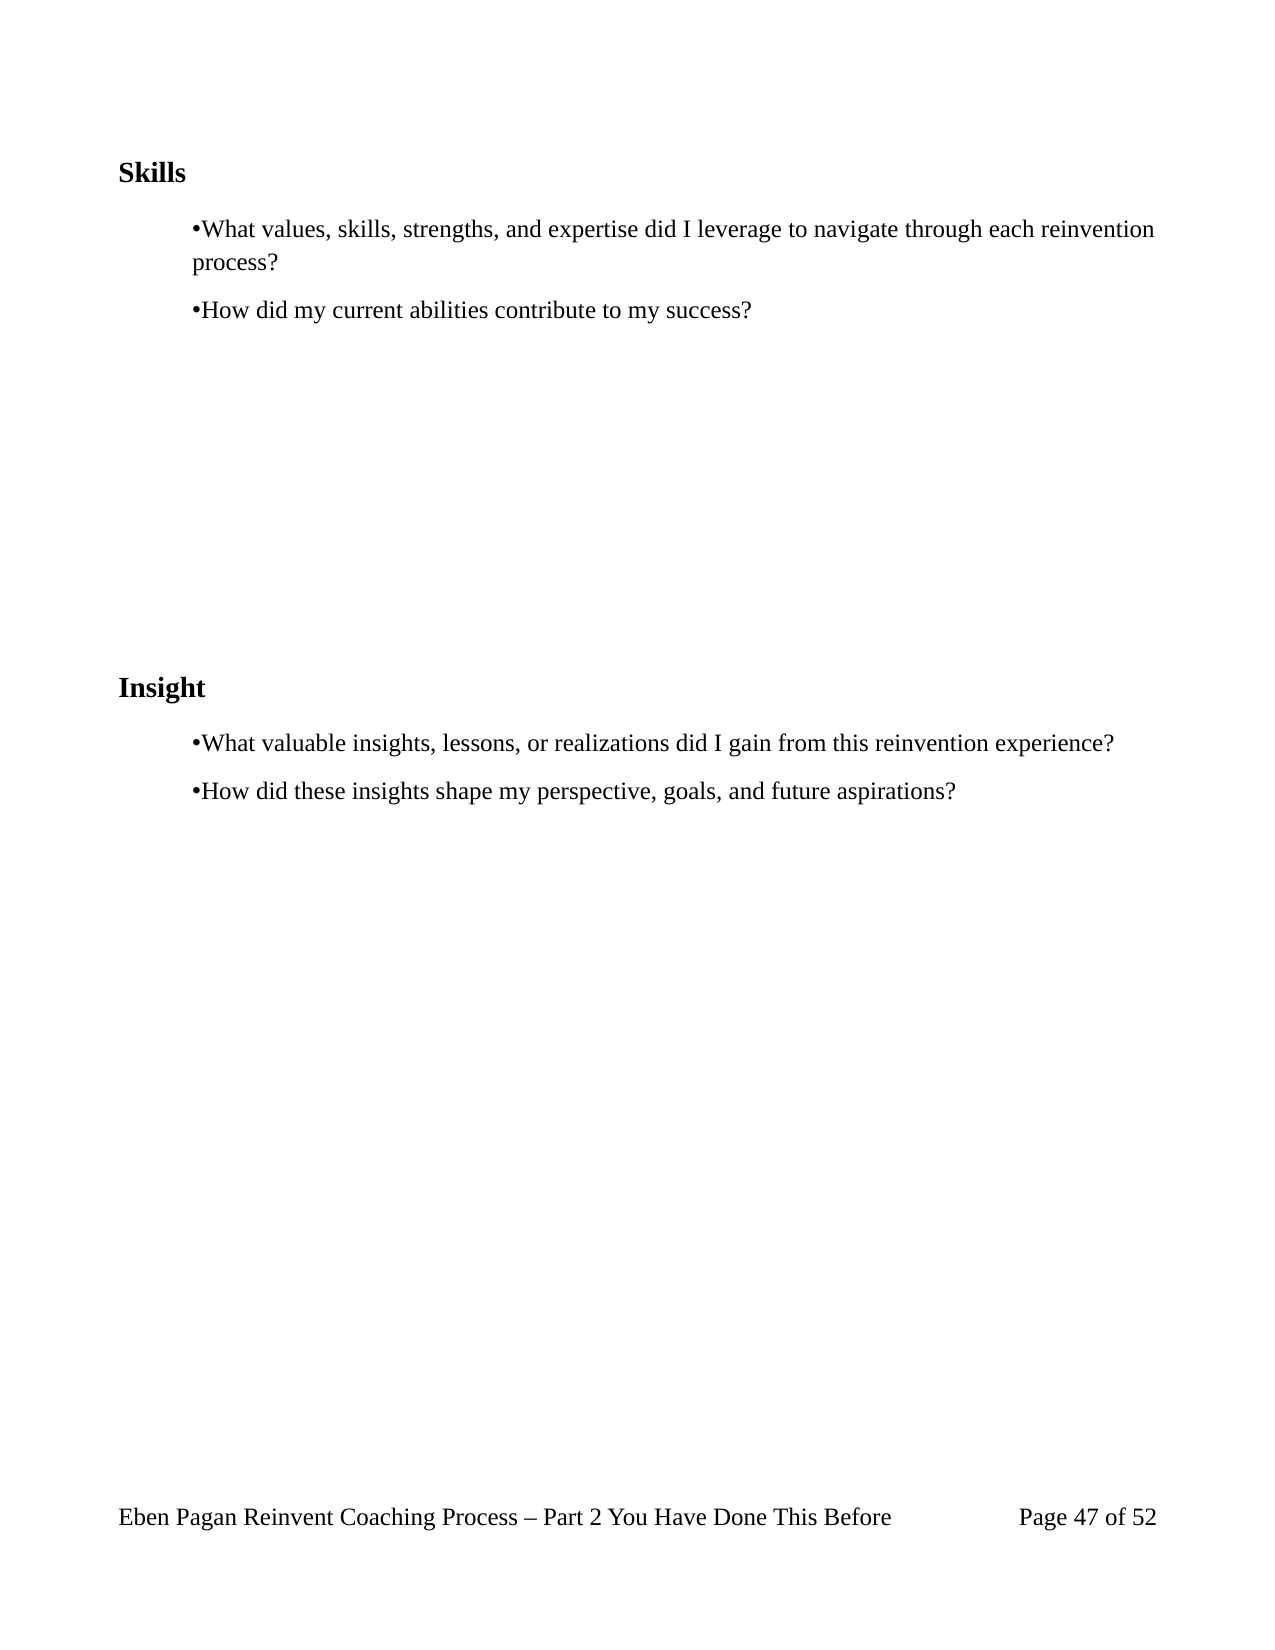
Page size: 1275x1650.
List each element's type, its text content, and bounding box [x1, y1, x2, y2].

list What values, skills, strengths, and expertise did I leverage to navigate through each reinvention process? [118, 214, 1157, 276]
list How did my current abilities contribute to my success? [118, 295, 1157, 323]
list How did these insights shape my perspective, goals, and future aspirations? [118, 776, 1157, 805]
subtitle Skills [118, 156, 1157, 189]
list What valuable insights, lessons, or realizations did I gain from this reinvention experience? [118, 728, 1157, 757]
subtitle Insight [118, 670, 1157, 703]
